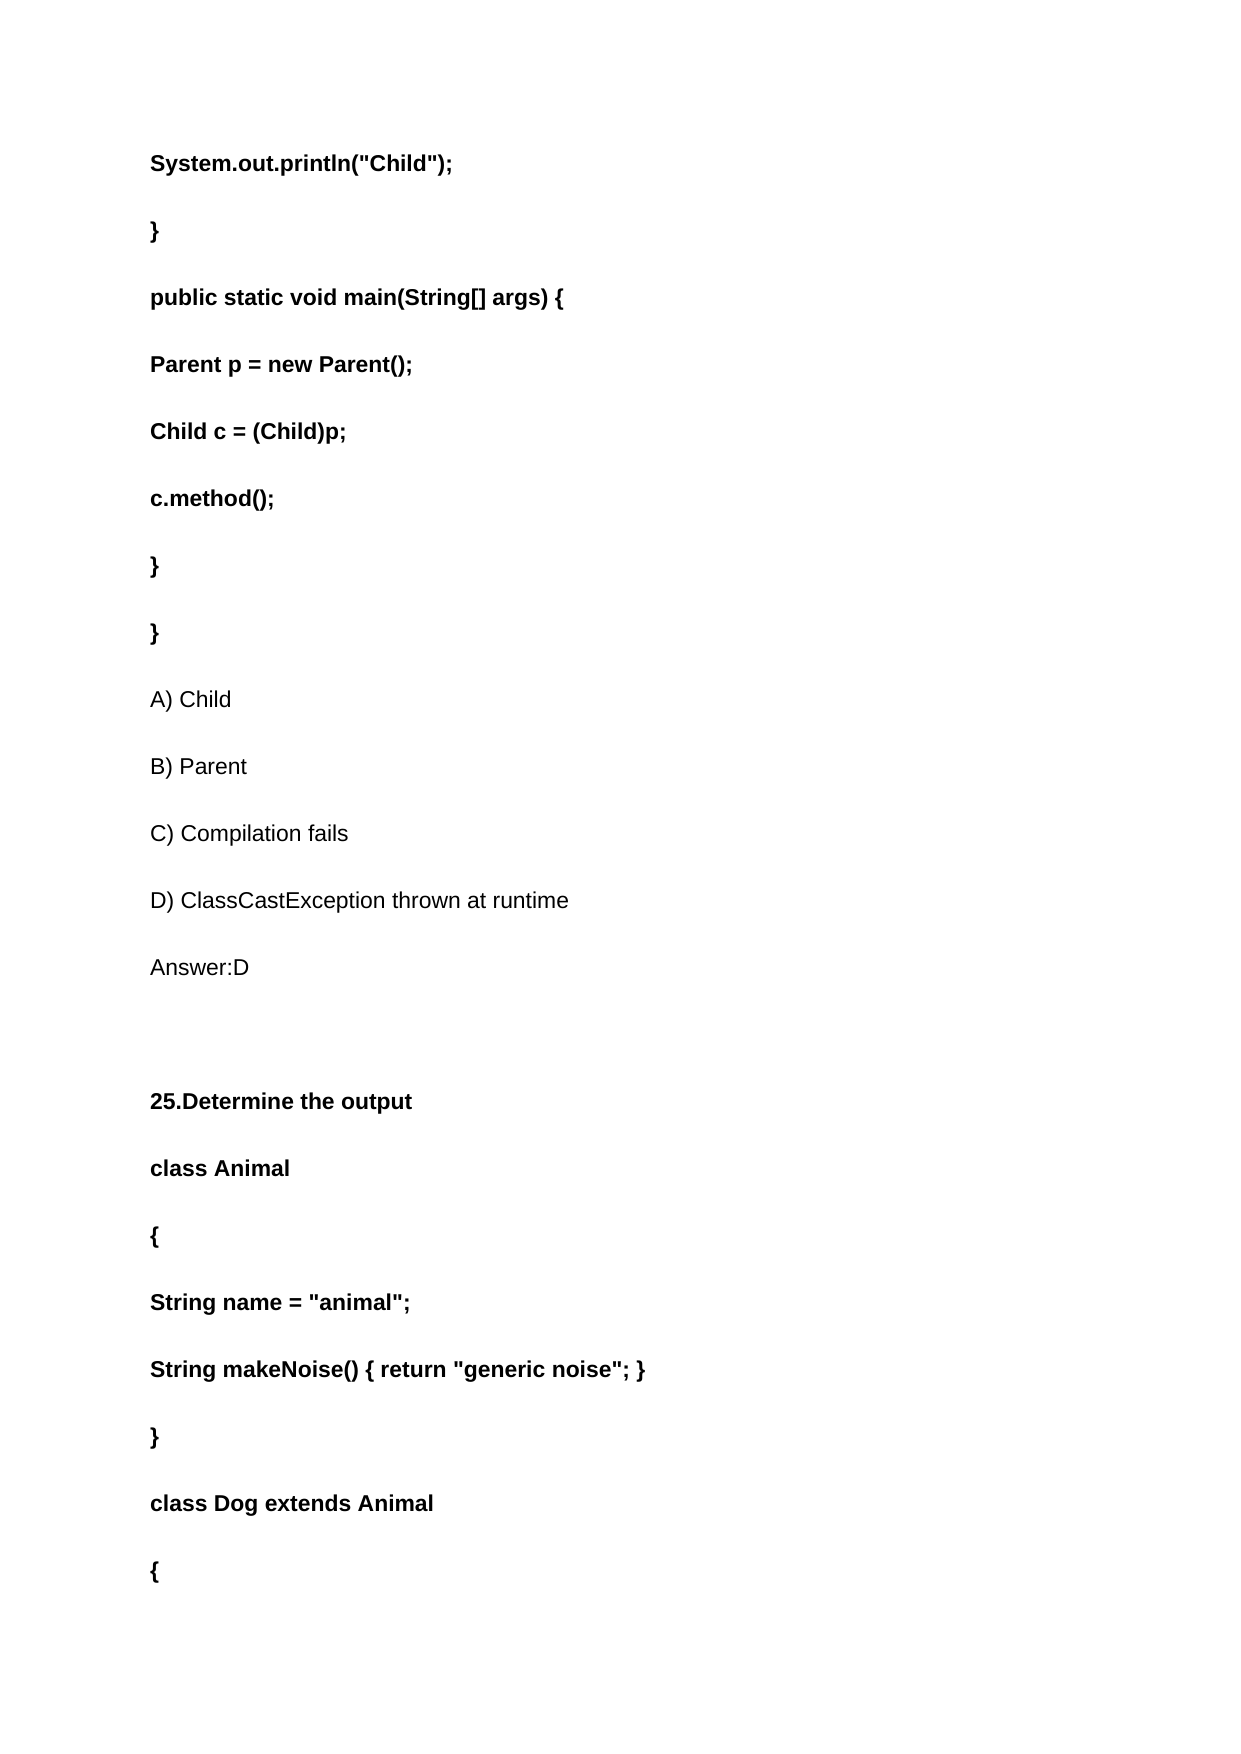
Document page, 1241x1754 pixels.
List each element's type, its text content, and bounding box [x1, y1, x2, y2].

text public static void main(String[] args) { [150, 284, 1090, 310]
text String makeNoise() { return "generic noise"; } [150, 1356, 1090, 1382]
text } [150, 1423, 1090, 1449]
text A) Child [150, 686, 1090, 712]
text B) Parent [150, 753, 1090, 779]
text { [150, 1557, 1090, 1583]
text Parent p = new Parent(); [150, 351, 1090, 377]
text } [150, 552, 1090, 578]
text Answer:D [150, 954, 1090, 980]
text class Animal [150, 1155, 1090, 1181]
text } [150, 619, 1090, 645]
text D) ClassCastException thrown at runtime [150, 887, 1090, 913]
text Child c = (Child)p; [150, 418, 1090, 444]
text C) Compilation fails [150, 820, 1090, 846]
text 25.Determine the output [150, 1088, 1090, 1114]
text class Dog extends Animal [150, 1489, 1090, 1516]
text System.out.println("Child"); [150, 150, 1090, 176]
text } [150, 217, 1090, 243]
text String name = "animal"; [150, 1289, 1090, 1315]
text { [150, 1222, 1090, 1248]
text c.method(); [150, 485, 1090, 511]
